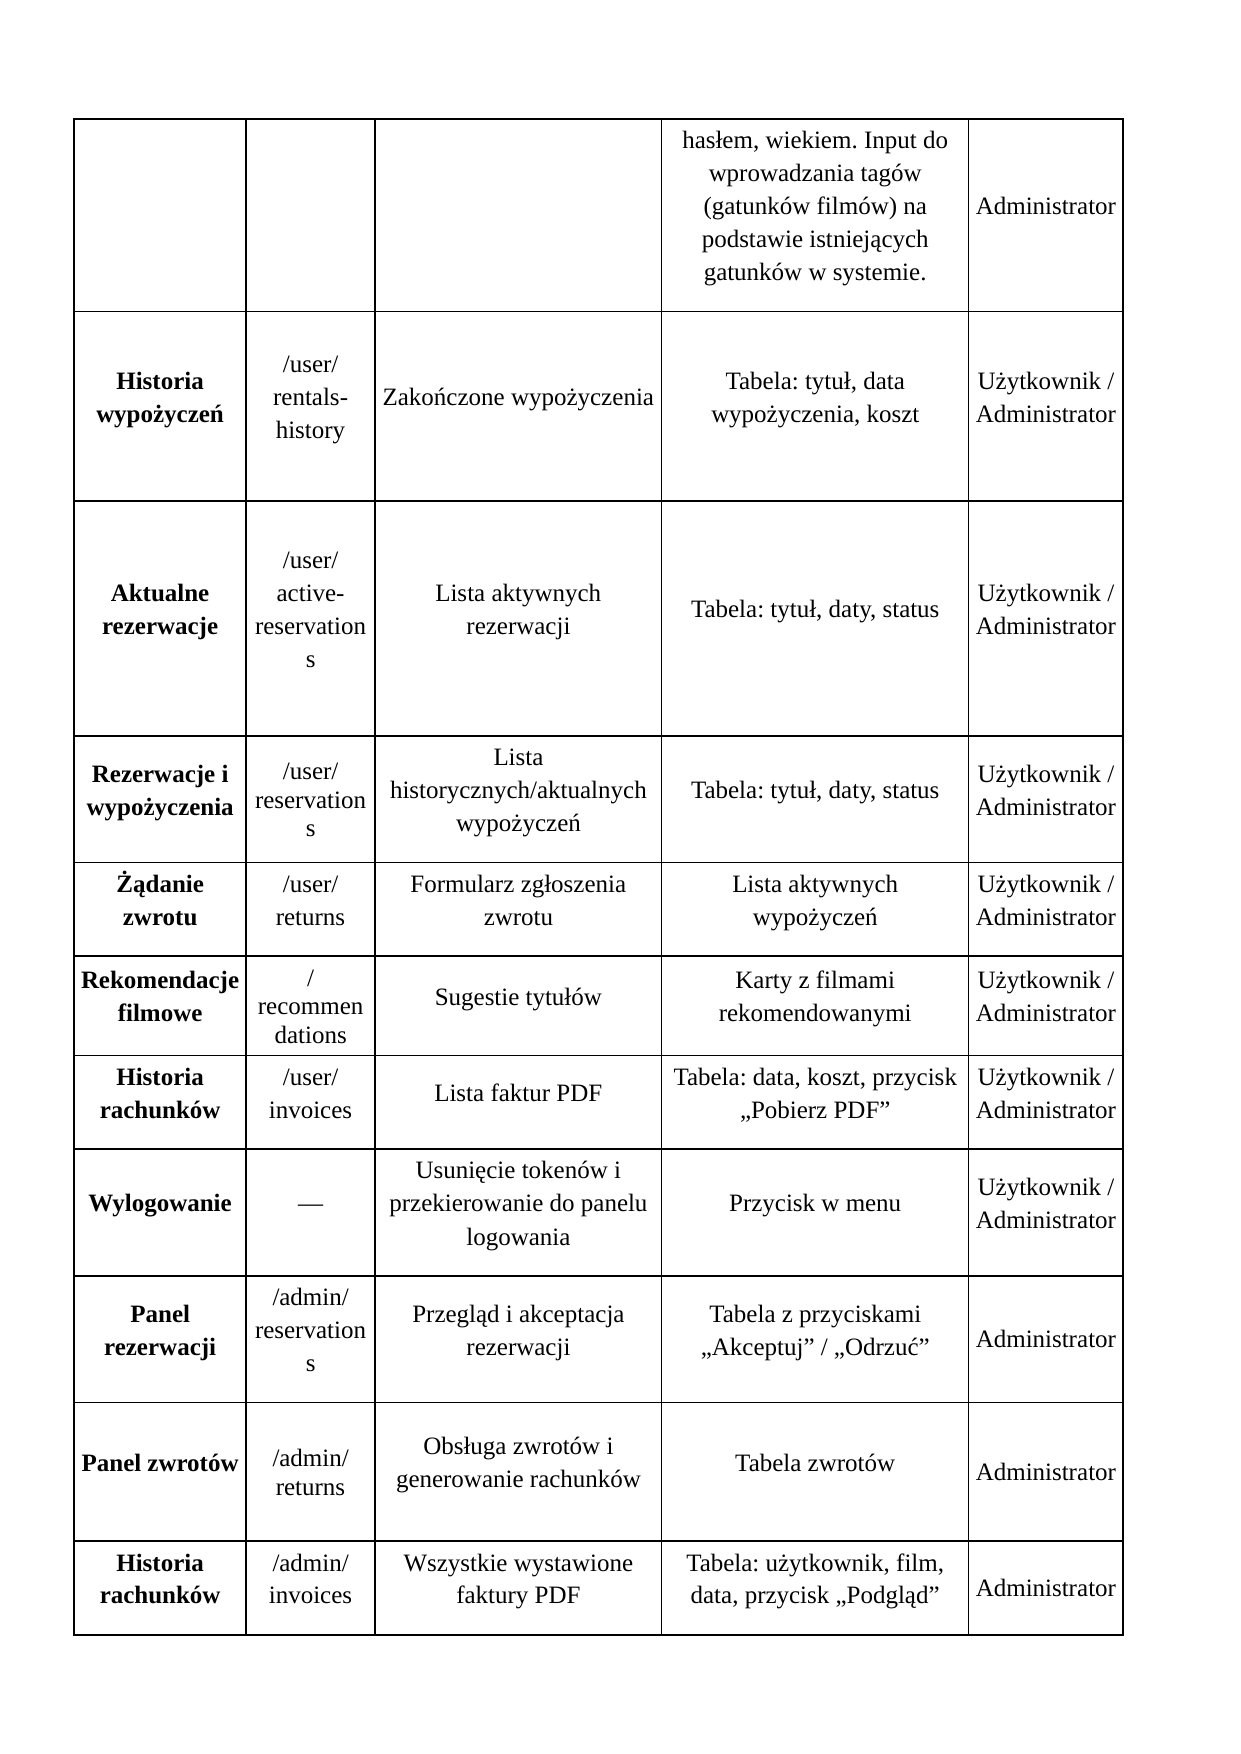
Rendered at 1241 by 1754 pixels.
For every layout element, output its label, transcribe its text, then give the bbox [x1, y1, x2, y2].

table_cell Sugestie tytułów [376, 957, 661, 1054]
table_cell /user/rentals-history [247, 312, 374, 500]
table_cell Panel rezerwacji [75, 1277, 245, 1402]
table_cell Administrator [969, 1403, 1122, 1540]
table_cell Tabela: data, koszt, przycisk „Pobierz PDF” [662, 1056, 968, 1148]
table_cell Tabela: tytuł, daty, status [662, 502, 968, 735]
table_cell Wylogowanie [75, 1150, 245, 1275]
table_cell /admin/reservations [247, 1277, 374, 1402]
table_cell Użytkownik / Administrator [969, 1056, 1122, 1148]
table_cell — [247, 1150, 374, 1275]
table_cell Zakończone wypożyczenia [376, 312, 661, 500]
table_cell Karty z filmami rekomendowanymi [662, 957, 968, 1054]
table_cell Administrator [969, 1277, 1122, 1402]
table_cell Historia rachunków [75, 1542, 245, 1634]
table_cell Tabela zwrotów [662, 1403, 968, 1540]
table_cell /admin/invoices [247, 1542, 374, 1634]
table_cell Administrator [969, 120, 1122, 311]
table_cell Użytkownik / Administrator [969, 1150, 1122, 1275]
table_cell Lista historycznych/aktualnych wypożyczeń [376, 737, 661, 862]
table_cell /recommendations [247, 957, 374, 1054]
table_cell Formularz zgłoszenia zwrotu [376, 863, 661, 955]
table_cell [247, 120, 374, 311]
table_cell Tabela: użytkownik, film, data, przycisk „Podgląd” [662, 1542, 968, 1634]
table_cell /user/invoices [247, 1056, 374, 1148]
table_cell Historia wypożyczeń [75, 312, 245, 500]
table_cell /user/active-reservations [247, 502, 374, 735]
table_cell Rekomendacje filmowe [75, 957, 245, 1054]
table_cell Tabela z przyciskami „Akceptuj” / „Odrzuć” [662, 1277, 968, 1402]
table_cell hasłem, wiekiem. Input do wprowadzania tagów (gatunków filmów) na podstawie istniejących gatunków w systemie. [662, 120, 968, 311]
table_cell [376, 120, 661, 311]
table_cell Obsługa zwrotów i generowanie rachunków [376, 1403, 661, 1540]
table_cell Tabela: tytuł, data wypożyczenia, koszt [662, 312, 968, 500]
table_cell Użytkownik / Administrator [969, 312, 1122, 500]
table_cell Użytkownik / Administrator [969, 863, 1122, 955]
table_cell Żądanie zwrotu [75, 863, 245, 955]
table_cell Lista aktywnych rezerwacji [376, 502, 661, 735]
table_cell Wszystkie wystawione faktury PDF [376, 1542, 661, 1634]
table_cell /user/returns [247, 863, 374, 955]
table_cell Usunięcie tokenów i przekierowanie do panelu logowania [376, 1150, 661, 1275]
table_cell [75, 120, 245, 311]
table_cell /user/reservations [247, 737, 374, 862]
table_cell Aktualne rezerwacje [75, 502, 245, 735]
table_cell Przegląd i akceptacja rezerwacji [376, 1277, 661, 1402]
table_cell Użytkownik / Administrator [969, 957, 1122, 1054]
table_cell Lista aktywnych wypożyczeń [662, 863, 968, 955]
table_cell Użytkownik / Administrator [969, 502, 1122, 735]
table_cell /admin/returns [247, 1403, 374, 1540]
table_cell Administrator [969, 1542, 1122, 1634]
table_cell Przycisk w menu [662, 1150, 968, 1275]
table_cell Panel zwrotów [75, 1403, 245, 1540]
table_cell Lista faktur PDF [376, 1056, 661, 1148]
table_cell Tabela: tytuł, daty, status [662, 737, 968, 862]
table_cell Użytkownik / Administrator [969, 737, 1122, 862]
table_cell Rezerwacje i wypożyczenia [75, 737, 245, 862]
table_cell Historia rachunków [75, 1056, 245, 1148]
